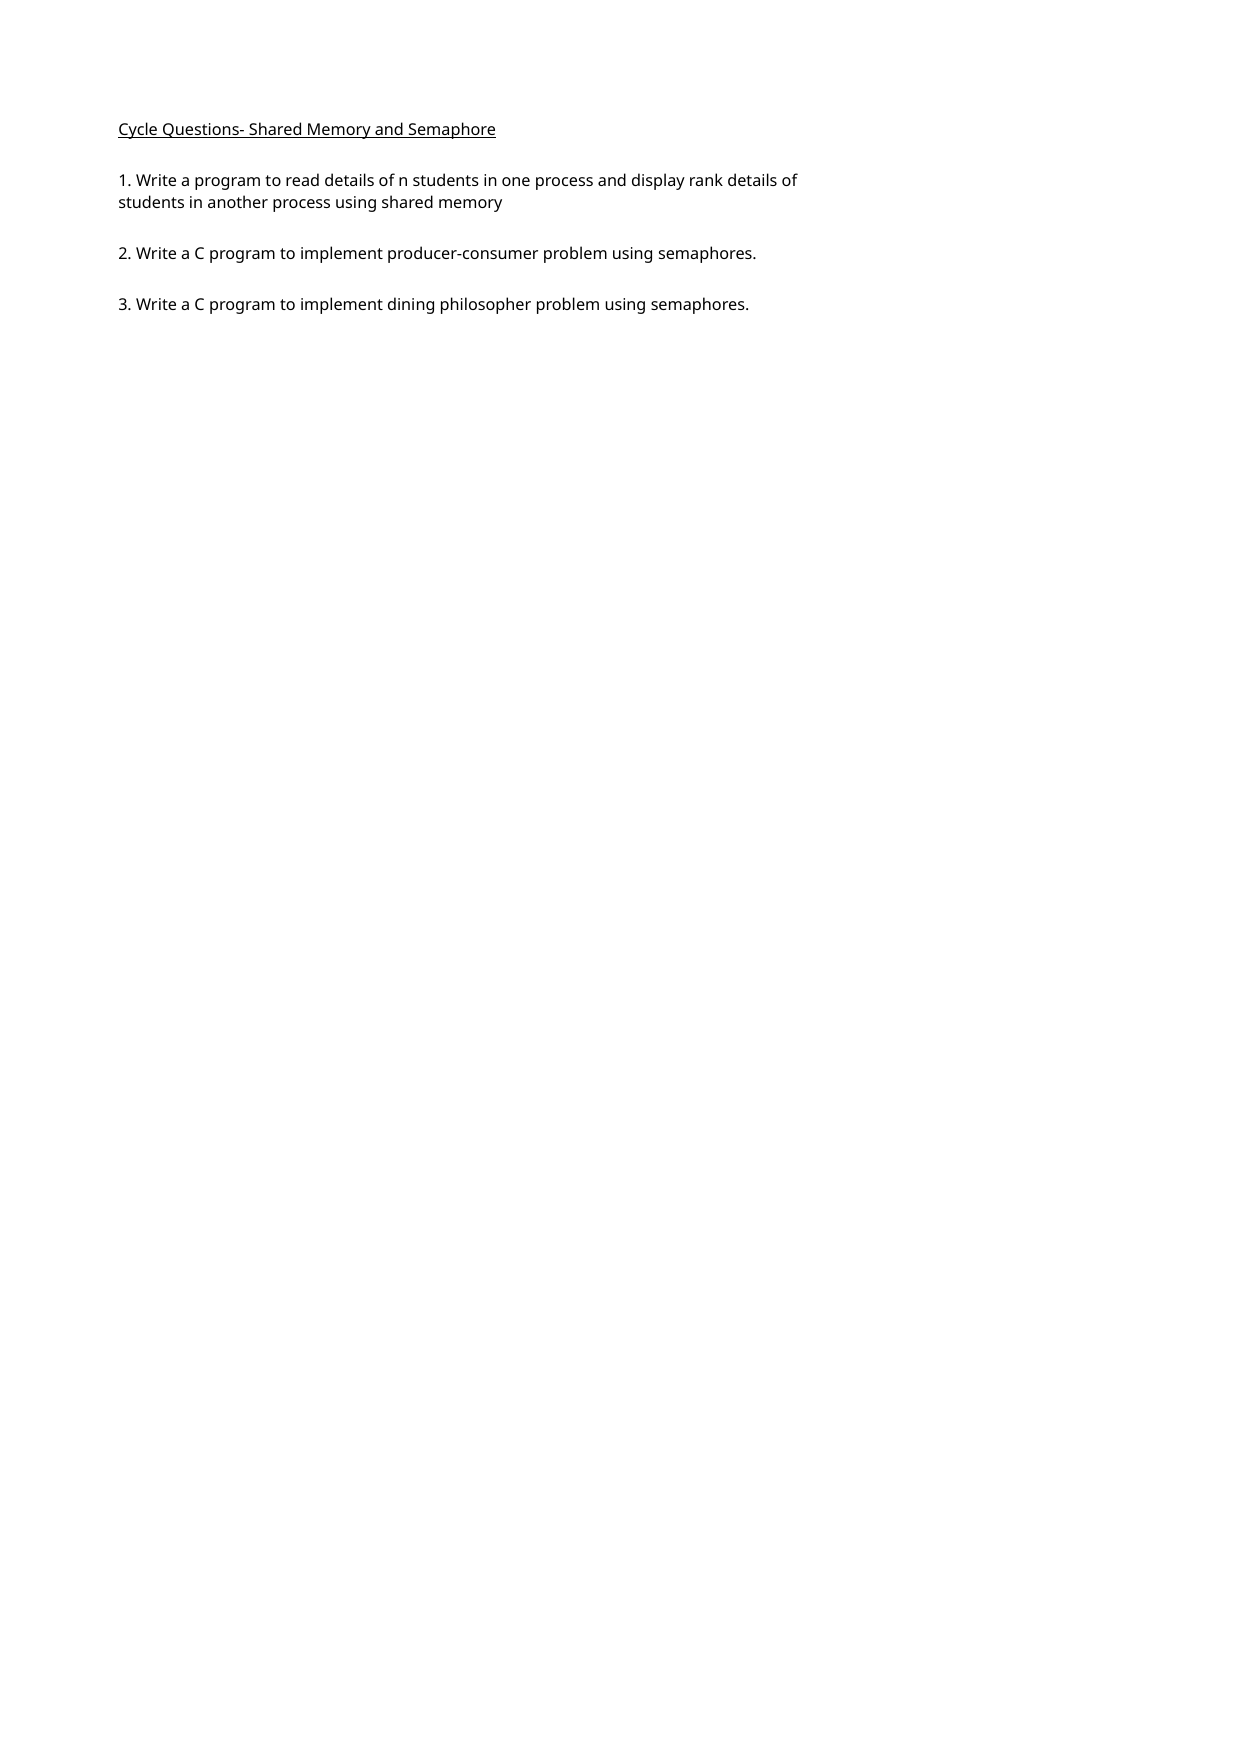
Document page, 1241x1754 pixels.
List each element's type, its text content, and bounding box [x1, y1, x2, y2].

text Cycle Questions- Shared Memory and Semaphore 1. Write a program to read details of n students in one process and display rank details of students in another process using shared memory 2. Write a C program to implement producer-consumer problem using semaphores. 3. Write a C program to implement dining philosopher problem using semaphores. [118, 118, 1122, 315]
